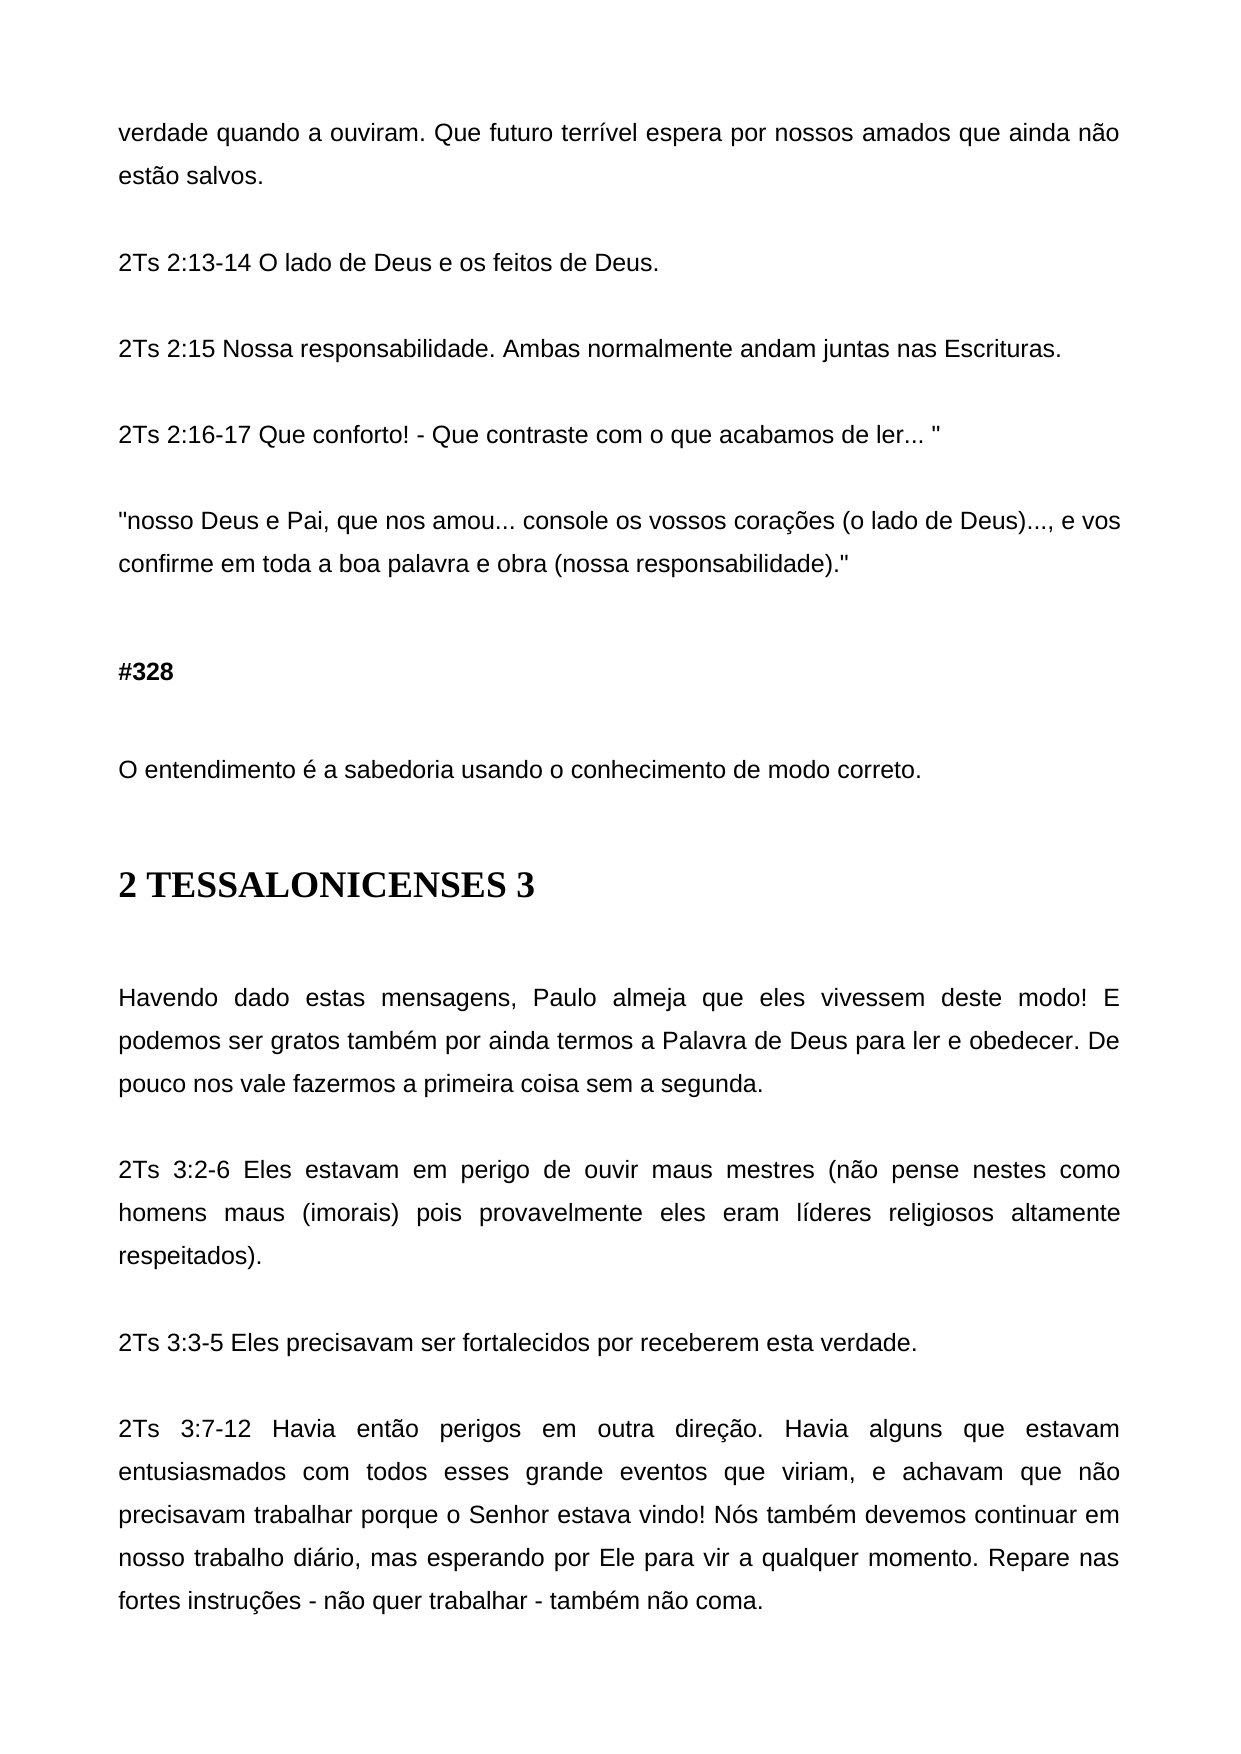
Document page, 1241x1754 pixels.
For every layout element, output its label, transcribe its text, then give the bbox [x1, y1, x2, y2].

text 2Ts 2:13-14 O lado de Deus e os feitos de Deus. [118, 247, 1122, 276]
text 2Ts 3:3-5 Eles precisavam ser fortalecidos por receberem esta verdade. [118, 1328, 1122, 1356]
text 2Ts 3:7-12 Havia então perigos em outra direção. Havia alguns que estavam entusiasmados com todos esses grande eventos que viriam, e achavam que não precisavam trabalhar porque o Senhor estava vindo! Nós também devemos continuar em nosso trabalho diário, mas esperando por Ele para vir a qualquer momento. Repare nas fortes instruções - não quer trabalhar - também não coma. [118, 1414, 1122, 1615]
text O entendimento é a sabedoria usando o conhecimento de modo correto. [118, 755, 1122, 784]
text verdade quando a ouviram. Que futuro terrível espera por nossos amados que ainda não estão salvos. [118, 118, 1122, 190]
text 2Ts 2:16-17 Que conforto! - Que contraste com o que acabamos de ler... " [118, 420, 1122, 449]
subtitle 2 TESSALONICENSES 3 [118, 862, 1122, 905]
text "nosso Deus e Pai, que nos amou... console os vossos corações (o lado de Deus)..., e vos confirme em toda a boa palavra e obra (nossa responsabilidade)." [118, 506, 1122, 578]
subtitle #328 [118, 656, 1122, 685]
text 2Ts 2:15 Nossa responsabilidade. Ambas normalmente andam juntas nas Escrituras. [118, 334, 1122, 362]
text Havendo dado estas mensagens, Paulo almeja que eles vivessem deste modo! E podemos ser gratos também por ainda termos a Palavra de Deus para ler e obedecer. De pouco nos vale fazermos a primeira coisa sem a segunda. [118, 983, 1122, 1098]
text 2Ts 3:2-6 Eles estavam em perigo de ouvir maus mestres (não pense nestes como homens maus (imorais) pois provavelmente eles eram líderes religiosos altamente respeitados). [118, 1155, 1122, 1270]
